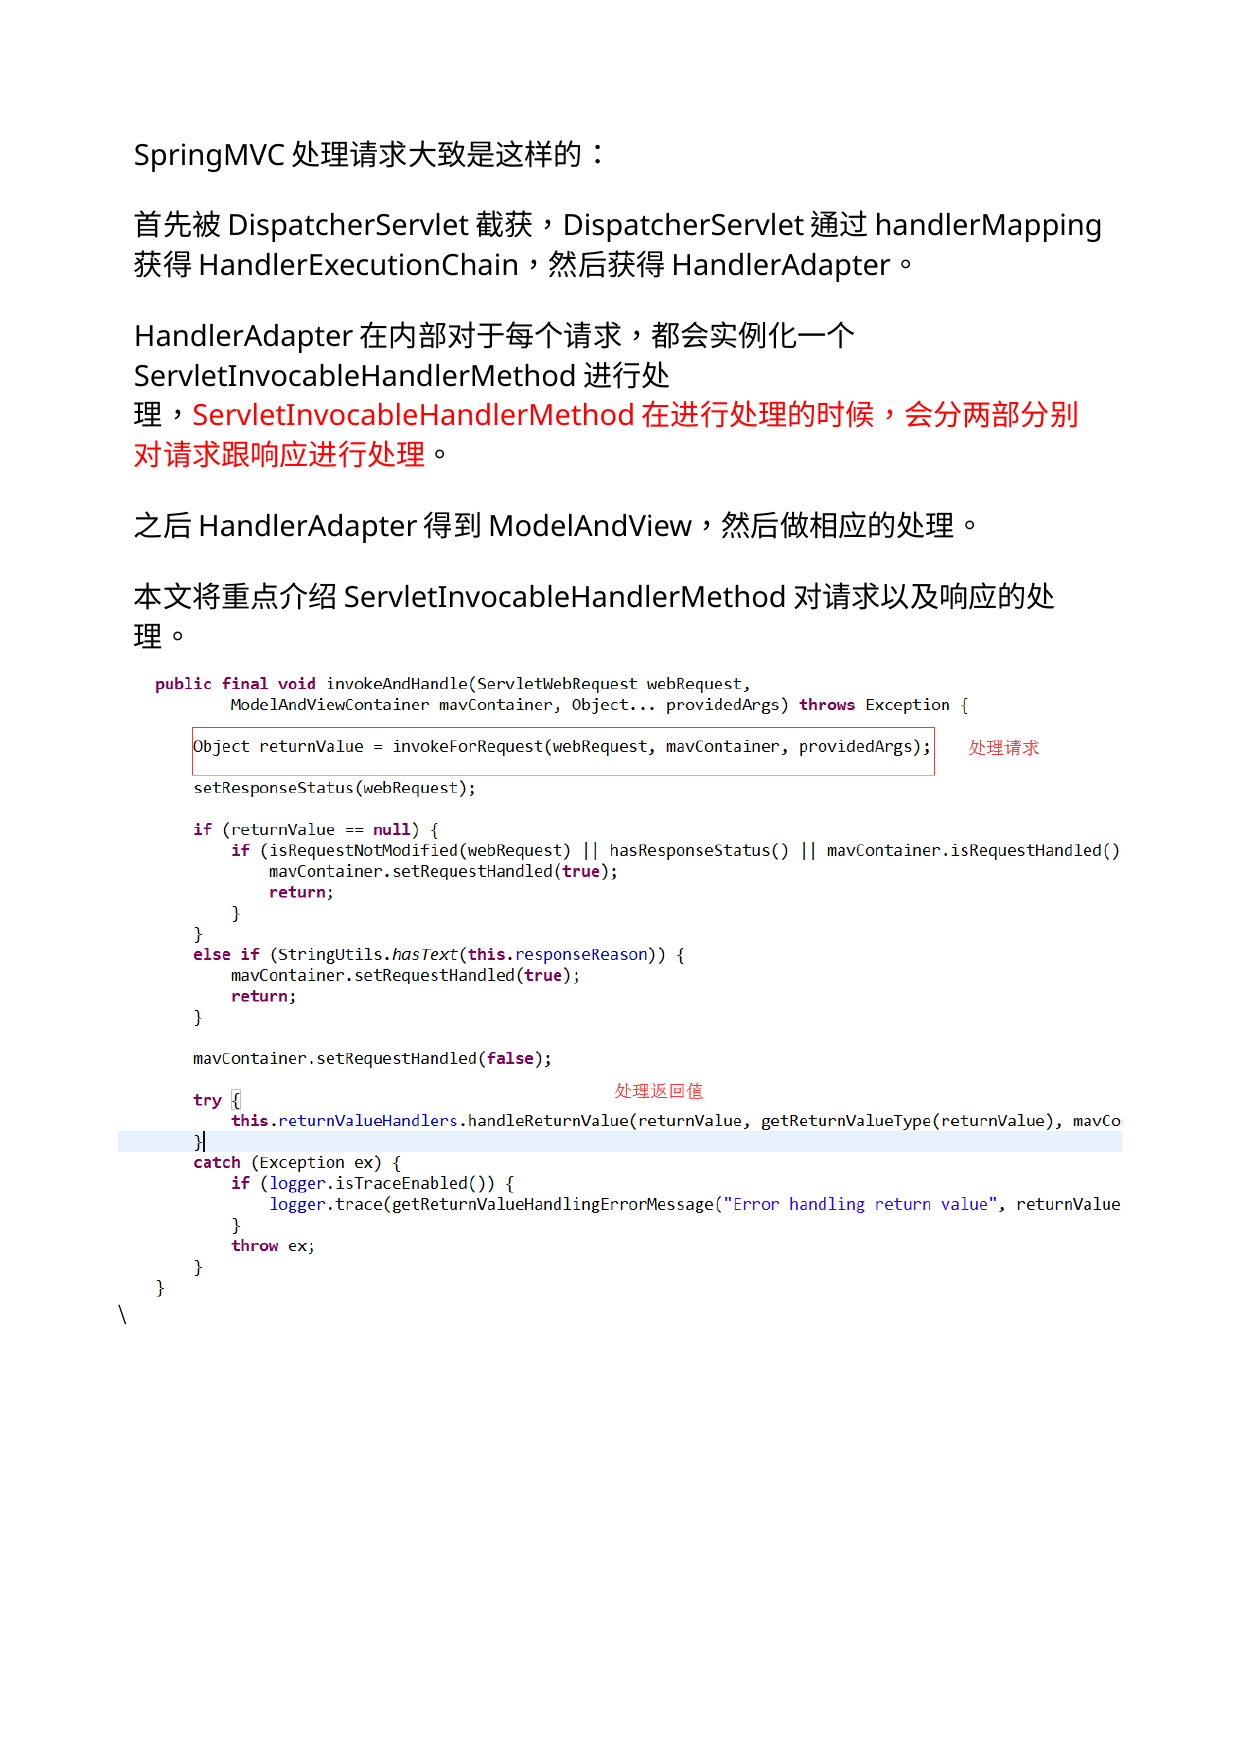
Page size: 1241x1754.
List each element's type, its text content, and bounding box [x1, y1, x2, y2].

picture [118, 671, 1123, 1297]
text \ [118, 1297, 1122, 1331]
text 之后HandlerAdapter得到ModelAndView，然后做相应的处理。 [134, 505, 1106, 545]
text SpringMVC处理请求大致是这样的： [134, 134, 1106, 173]
text 本文将重点介绍ServletInvocableHandlerMethod对请求以及响应的处理。 [134, 576, 1106, 656]
text HandlerAdapter在内部对于每个请求，都会实例化一个ServletInvocableHandlerMethod进行处理，ServletInvocableHandlerMethod在进行处理的时候，会分两部分别对请求跟响应进行处理。 [134, 315, 1106, 474]
text 首先被DispatcherServlet截获，DispatcherServlet通过handlerMapping获得HandlerExecutionChain，然后获得HandlerAdapter。 [134, 205, 1106, 284]
